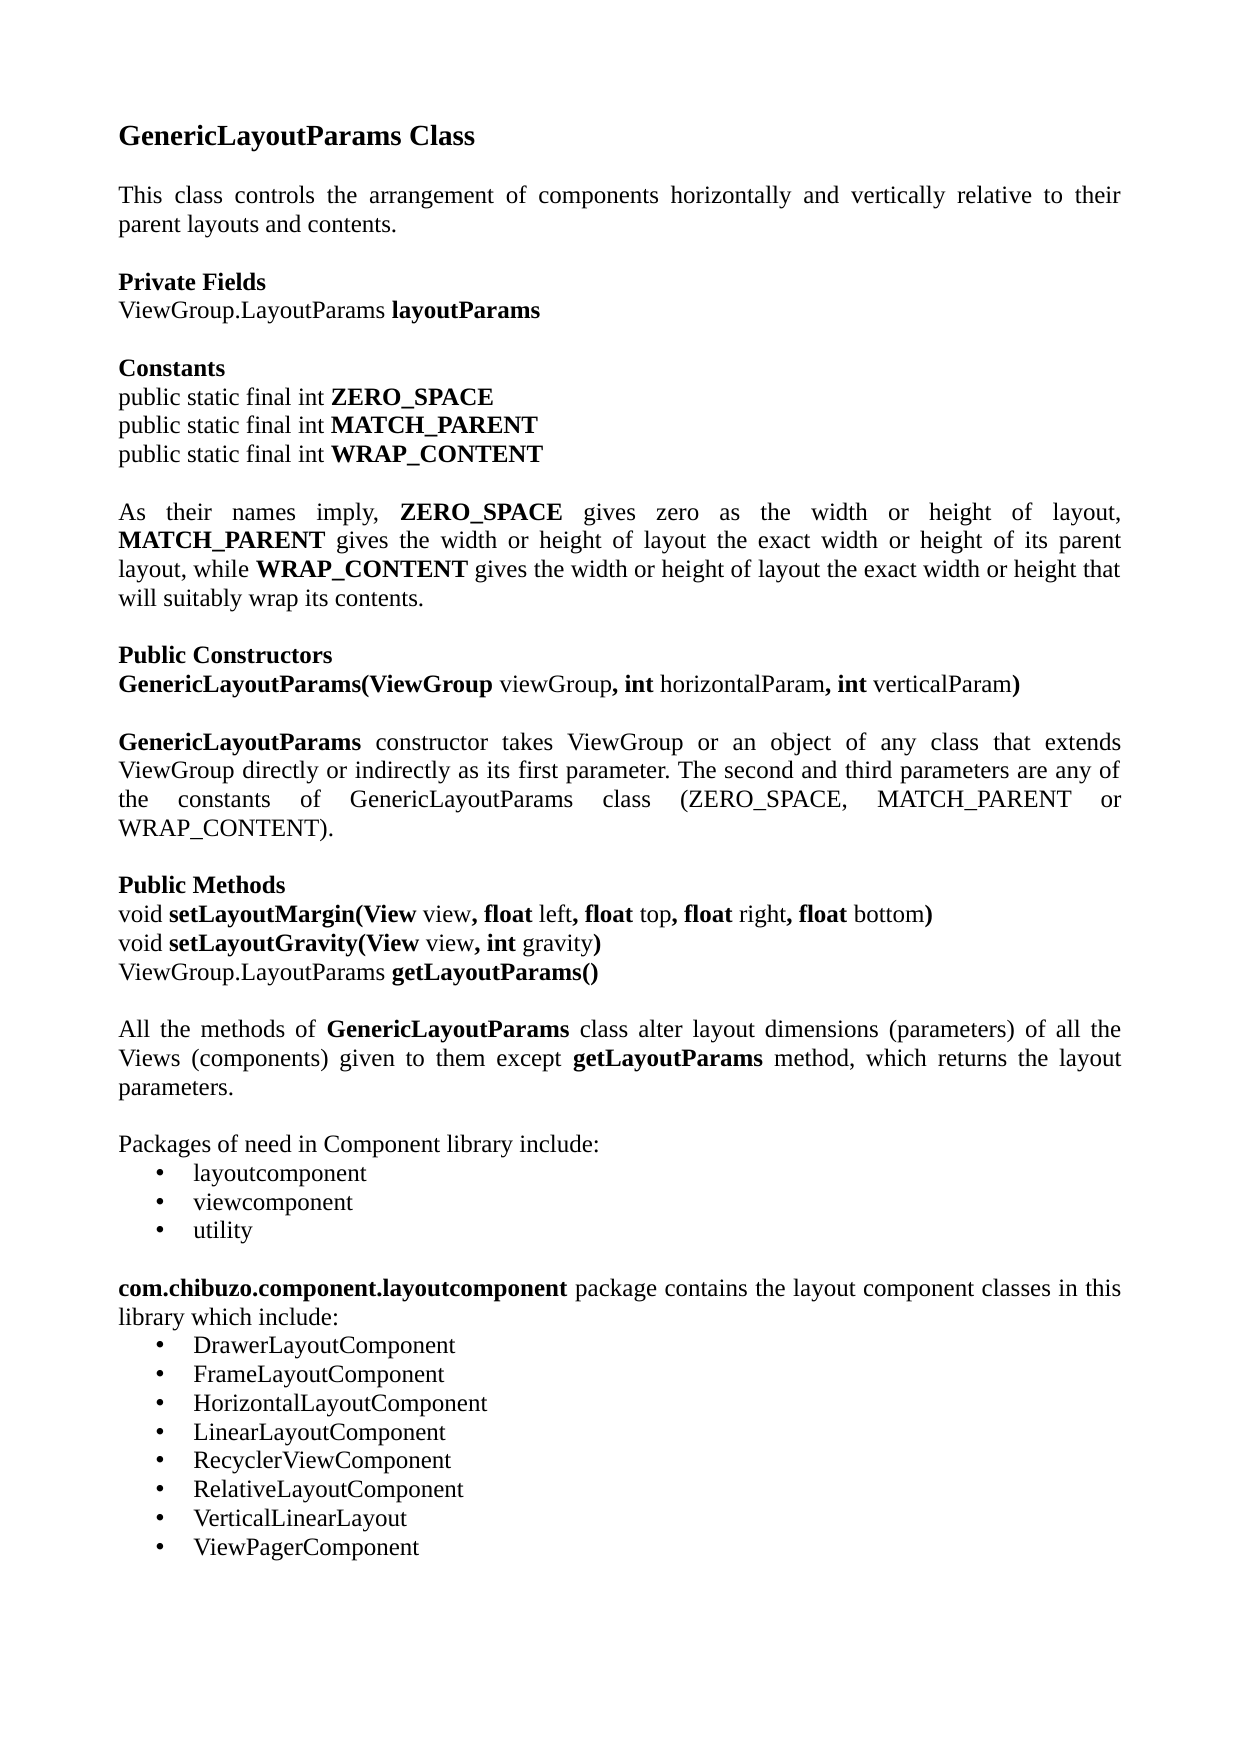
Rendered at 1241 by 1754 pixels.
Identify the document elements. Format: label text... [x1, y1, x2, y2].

text GenericLayoutParams(ViewGroup viewGroup, int horizontalParam, int verticalParam) [118, 669, 1122, 698]
text public static final int ZERO_SPACE [118, 382, 1122, 410]
list viewcomponent [156, 1187, 1122, 1215]
text GenericLayoutParams constructor takes ViewGroup or an object of any class that extends ViewGroup directly or indirectly as its first parameter. The second and third parameters are any of the constants of GenericLayoutParams class (ZERO_SPACE, MATCH_PARENT or WRAP_CONTENT). [118, 727, 1122, 842]
list RelativeLayoutComponent [156, 1474, 1122, 1503]
text public static final int WRAP_CONTENT [118, 439, 1122, 468]
text Private Fields [118, 267, 1122, 295]
text Public Methods [118, 870, 1122, 899]
text As their names imply, ZERO_SPACE gives zero as the width or height of layout, MATCH_PARENT gives the width or height of layout the exact width or height of its parent layout, while WRAP_CONTENT gives the width or height of layout the exact width or height that will suitably wrap its contents. [118, 497, 1122, 612]
list RecyclerViewComponent [156, 1445, 1122, 1474]
list LinearLayoutComponent [156, 1417, 1122, 1445]
text com.chibuzo.component.layoutcomponent package contains the layout component classes in this library which include: [118, 1273, 1122, 1330]
text Constants [118, 353, 1122, 382]
text void setLayoutGravity(View view, int gravity) [118, 928, 1122, 957]
list ViewPagerComponent [156, 1532, 1122, 1560]
list DrawerLayoutComponent [156, 1330, 1122, 1359]
list utility [156, 1215, 1122, 1244]
list layoutcomponent [156, 1158, 1122, 1187]
list VerticalLinearLayout [156, 1503, 1122, 1532]
text void setLayoutMargin(View view, float left, float top, float right, float bottom) [118, 899, 1122, 928]
text GenericLayoutParams Class [118, 118, 1122, 152]
text ViewGroup.LayoutParams getLayoutParams() [118, 957, 1122, 985]
text ViewGroup.LayoutParams layoutParams [118, 295, 1122, 324]
text All the methods of GenericLayoutParams class alter layout dimensions (parameters) of all the Views (components) given to them except getLayoutParams method, which returns the layout parameters. [118, 1014, 1122, 1100]
text This class controls the arrangement of components horizontally and vertically relative to their parent layouts and contents. [118, 180, 1122, 238]
text Packages of need in Component library include: [118, 1129, 1122, 1158]
text public static final int MATCH_PARENT [118, 410, 1122, 439]
list FrameLayoutComponent [156, 1359, 1122, 1388]
list HorizontalLayoutComponent [156, 1388, 1122, 1417]
text Public Constructors [118, 640, 1122, 669]
